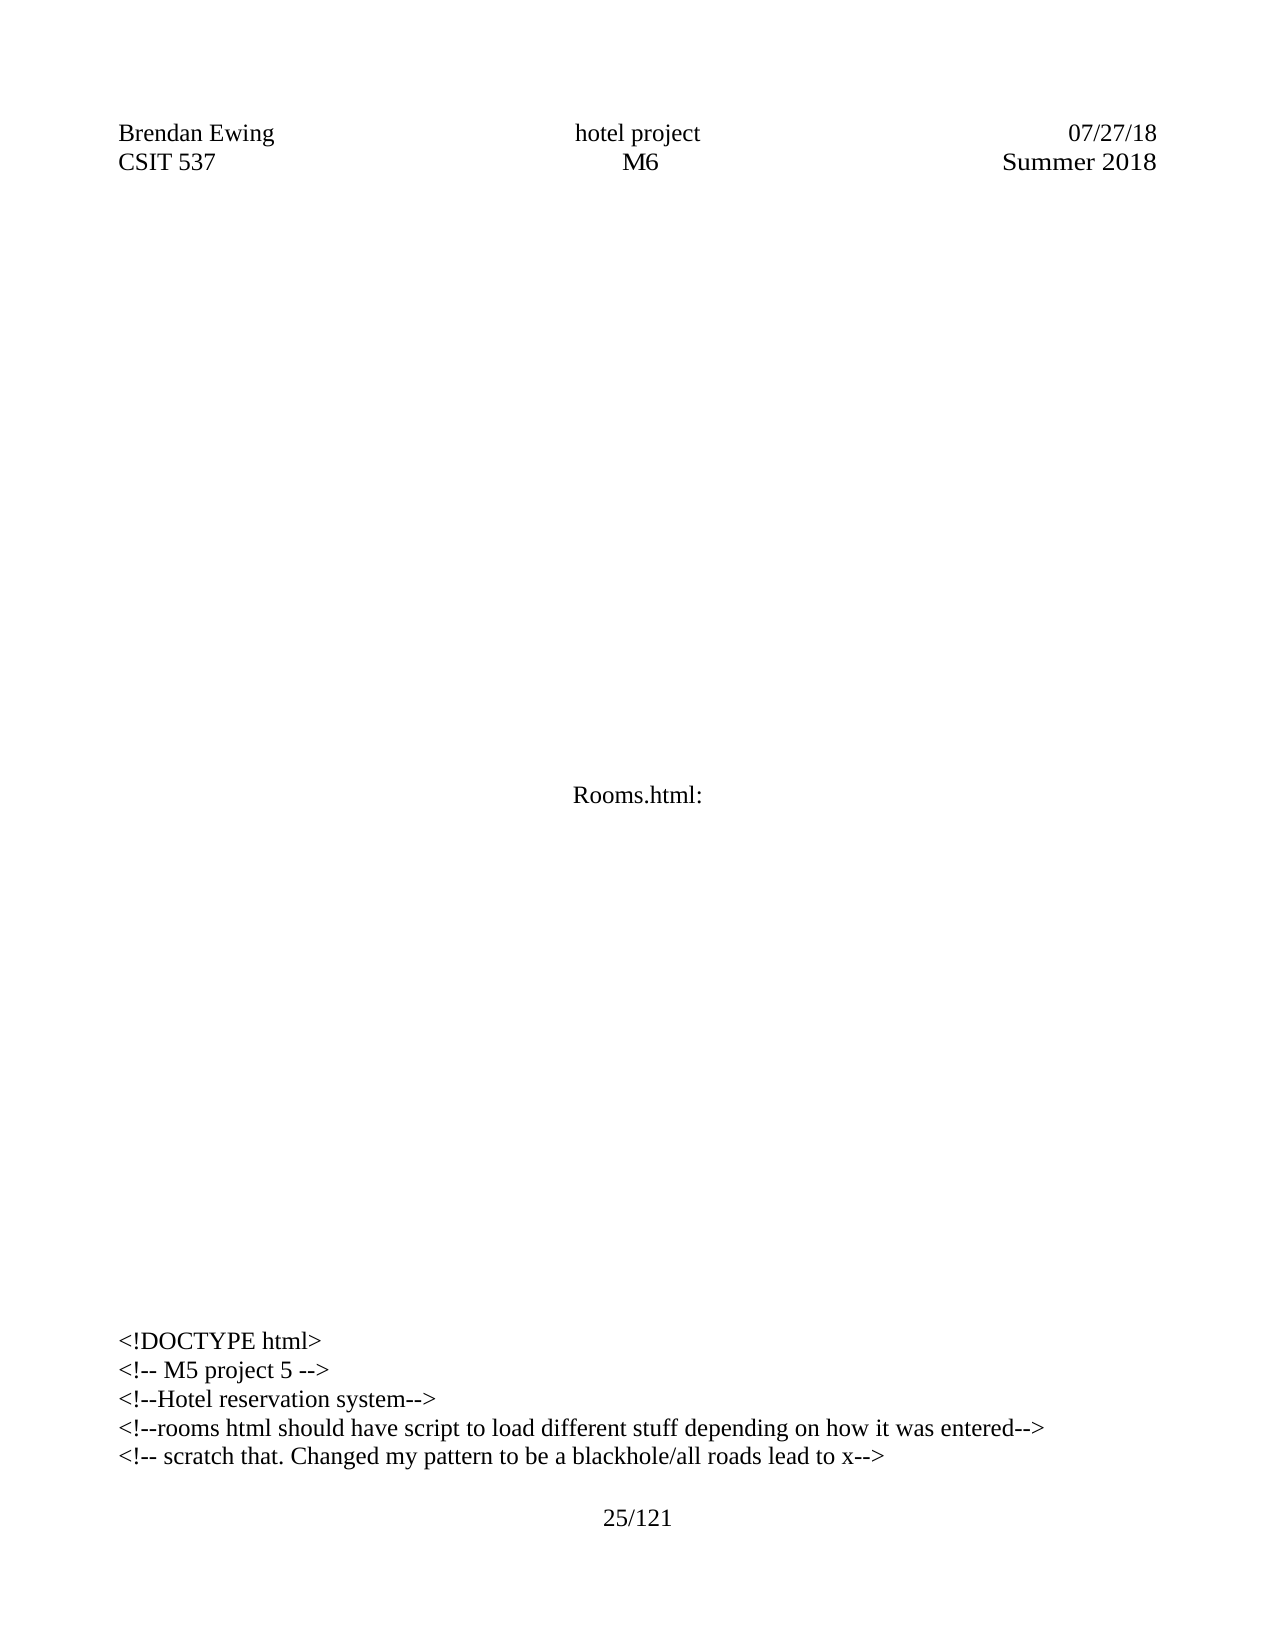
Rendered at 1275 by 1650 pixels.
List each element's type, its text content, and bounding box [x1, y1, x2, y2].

text <!-- M5 project 5 --> [118, 1355, 1157, 1384]
text <!--Hotel reservation system--> [118, 1384, 1157, 1413]
text Rooms.html: [118, 780, 1157, 809]
text <!--rooms html should have script to load different stuff depending on how it was entered--> [118, 1413, 1157, 1441]
text <!DOCTYPE html> [118, 1326, 1157, 1355]
text <!-- scratch that. Changed my pattern to be a blackhole/all roads lead to x--> [118, 1441, 1157, 1470]
